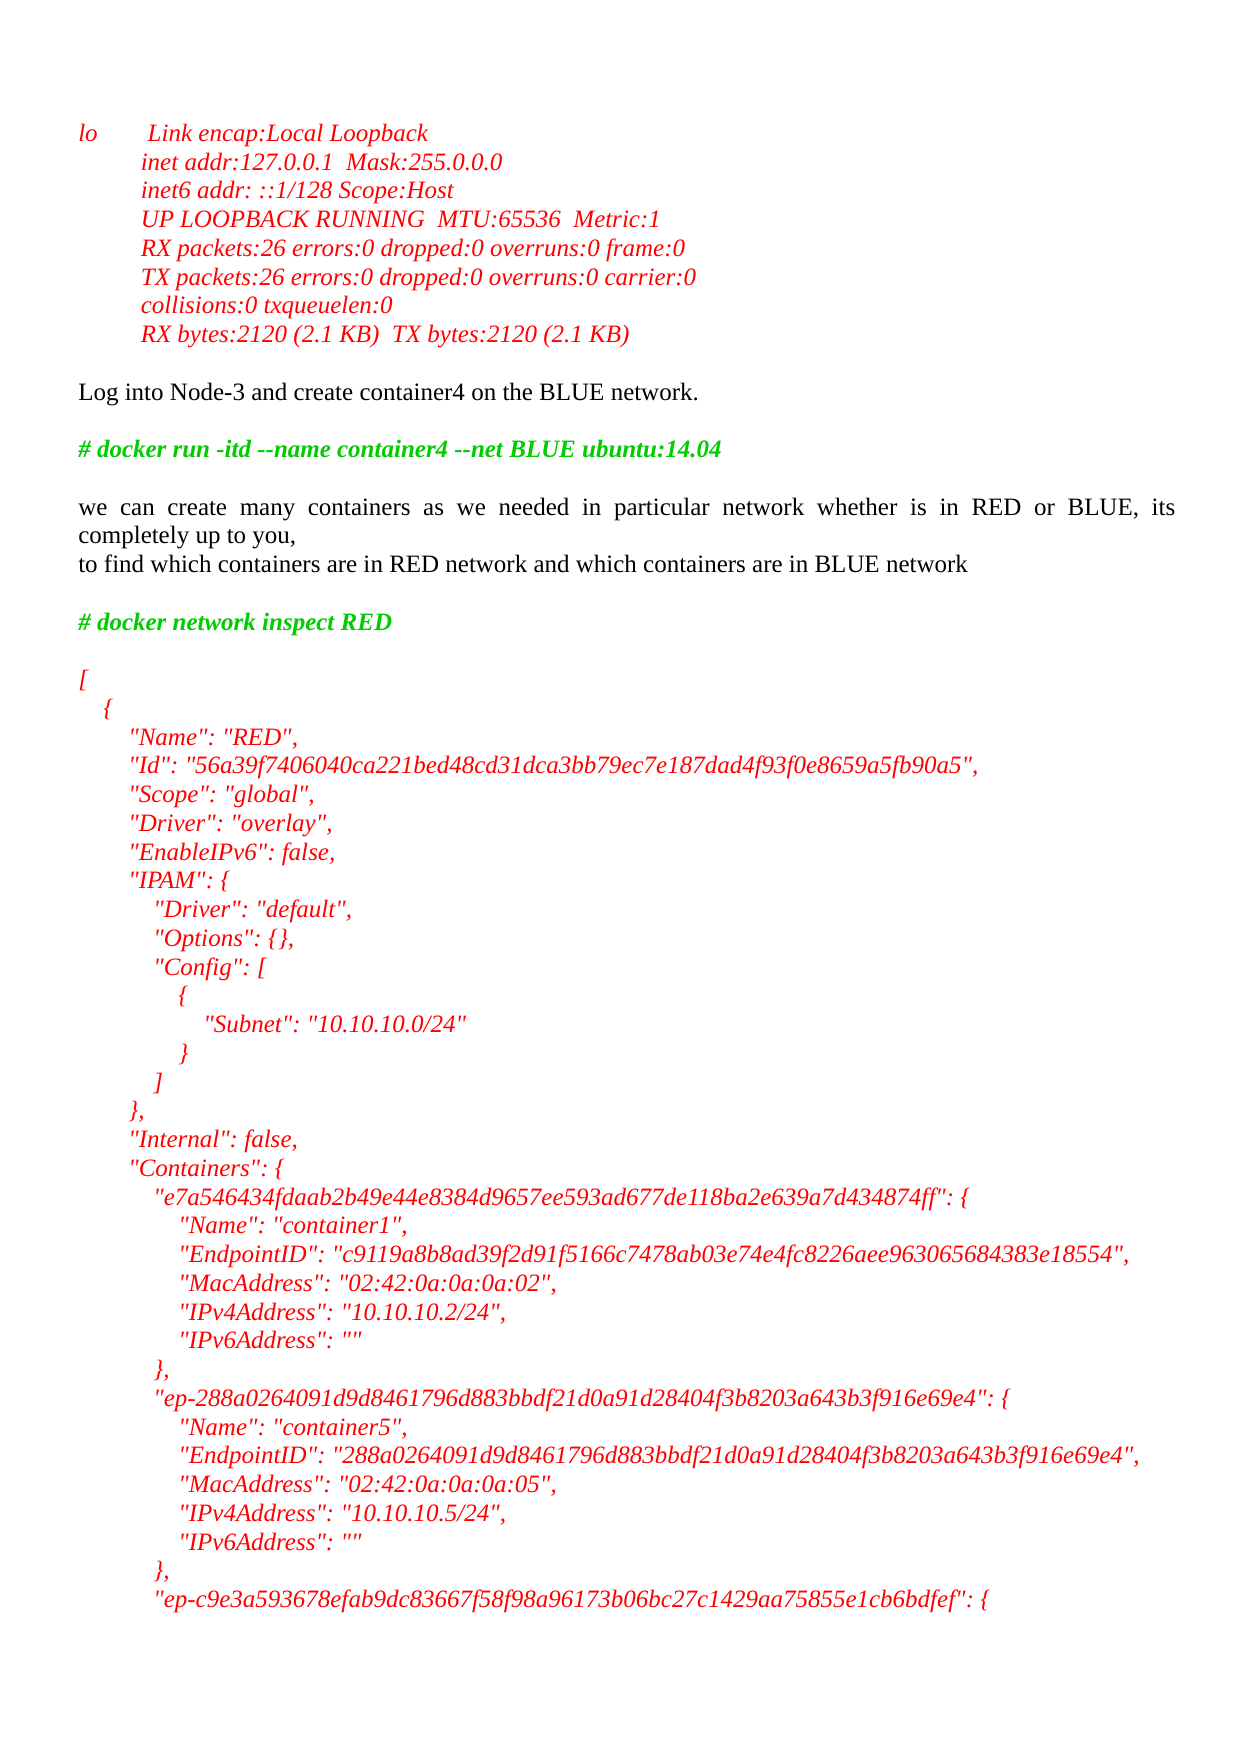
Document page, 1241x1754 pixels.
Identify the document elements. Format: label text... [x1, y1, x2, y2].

text "e7a546434fdaab2b49e44e8384d9657ee593ad677de118ba2e639a7d434874ff": { [78, 1182, 1178, 1211]
text "Internal": false, [78, 1124, 1178, 1153]
text "EnableIPv6": false, [78, 837, 1178, 866]
text "EndpointID": "c9119a8b8ad39f2d91f5166c7478ab03e74e4fc8226aee963065684383e18554", [78, 1239, 1178, 1268]
text { [78, 981, 1178, 1009]
text # docker network inspect RED [78, 607, 1178, 636]
text "IPv4Address": "10.10.10.5/24", [78, 1498, 1178, 1527]
text # docker run -itd --name container4 --net BLUE ubuntu:14.04 [78, 434, 1178, 463]
text inet addr:127.0.0.1 Mask:255.0.0.0 [78, 147, 1178, 176]
text RX packets:26 errors:0 dropped:0 overruns:0 frame:0 [78, 233, 1178, 262]
text "Driver": "overlay", [78, 808, 1178, 837]
text Log into Node-3 and create container4 on the BLUE network. [78, 377, 1178, 406]
text inet6 addr: ::1/128 Scope:Host [78, 176, 1178, 204]
text collisions:0 txqueuelen:0 [78, 291, 1178, 319]
text "Subnet": "10.10.10.0/24" [78, 1009, 1178, 1038]
text [ [78, 664, 1178, 693]
text "IPv4Address": "10.10.10.2/24", [78, 1297, 1178, 1326]
text we can create many containers as we needed in particular network whether is in RED or BLUE, its completely up to you, [78, 492, 1178, 549]
text }, [78, 1354, 1178, 1383]
text "IPv6Address": "" [78, 1527, 1178, 1556]
text }, [78, 1556, 1178, 1584]
text { [78, 693, 1178, 722]
text } [78, 1038, 1178, 1067]
text "ep-288a0264091d9d8461796d883bbdf21d0a91d28404f3b8203a643b3f916e69e4": { [78, 1383, 1178, 1412]
text lo Link encap:Local Loopback [78, 118, 1178, 147]
text }, [78, 1096, 1178, 1124]
text "IPv6Address": "" [78, 1326, 1178, 1354]
text "MacAddress": "02:42:0a:0a:0a:05", [78, 1469, 1178, 1498]
text "ep-c9e3a593678efab9dc83667f58f98a96173b06bc27c1429aa75855e1cb6bdfef": { [78, 1584, 1178, 1613]
text RX bytes:2120 (2.1 KB) TX bytes:2120 (2.1 KB) [78, 319, 1178, 348]
text "IPAM": { [78, 866, 1178, 894]
text ] [78, 1067, 1178, 1096]
text "Driver": "default", [78, 894, 1178, 923]
text "Name": "container1", [78, 1211, 1178, 1239]
text "Name": "RED", [78, 722, 1178, 751]
text "Config": [ [78, 952, 1178, 981]
text UP LOOPBACK RUNNING MTU:65536 Metric:1 [78, 204, 1178, 233]
text to find which containers are in RED network and which containers are in BLUE network [78, 549, 1178, 578]
text "Scope": "global", [78, 779, 1178, 808]
text "MacAddress": "02:42:0a:0a:0a:02", [78, 1268, 1178, 1297]
text "Name": "container5", [78, 1412, 1178, 1441]
text TX packets:26 errors:0 dropped:0 overruns:0 carrier:0 [78, 262, 1178, 291]
text "EndpointID": "288a0264091d9d8461796d883bbdf21d0a91d28404f3b8203a643b3f916e69e4", [78, 1441, 1178, 1469]
text "Options": {}, [78, 923, 1178, 952]
text "Containers": { [78, 1153, 1178, 1182]
text "Id": "56a39f7406040ca221bed48cd31dca3bb79ec7e187dad4f93f0e8659a5fb90a5", [78, 751, 1178, 779]
